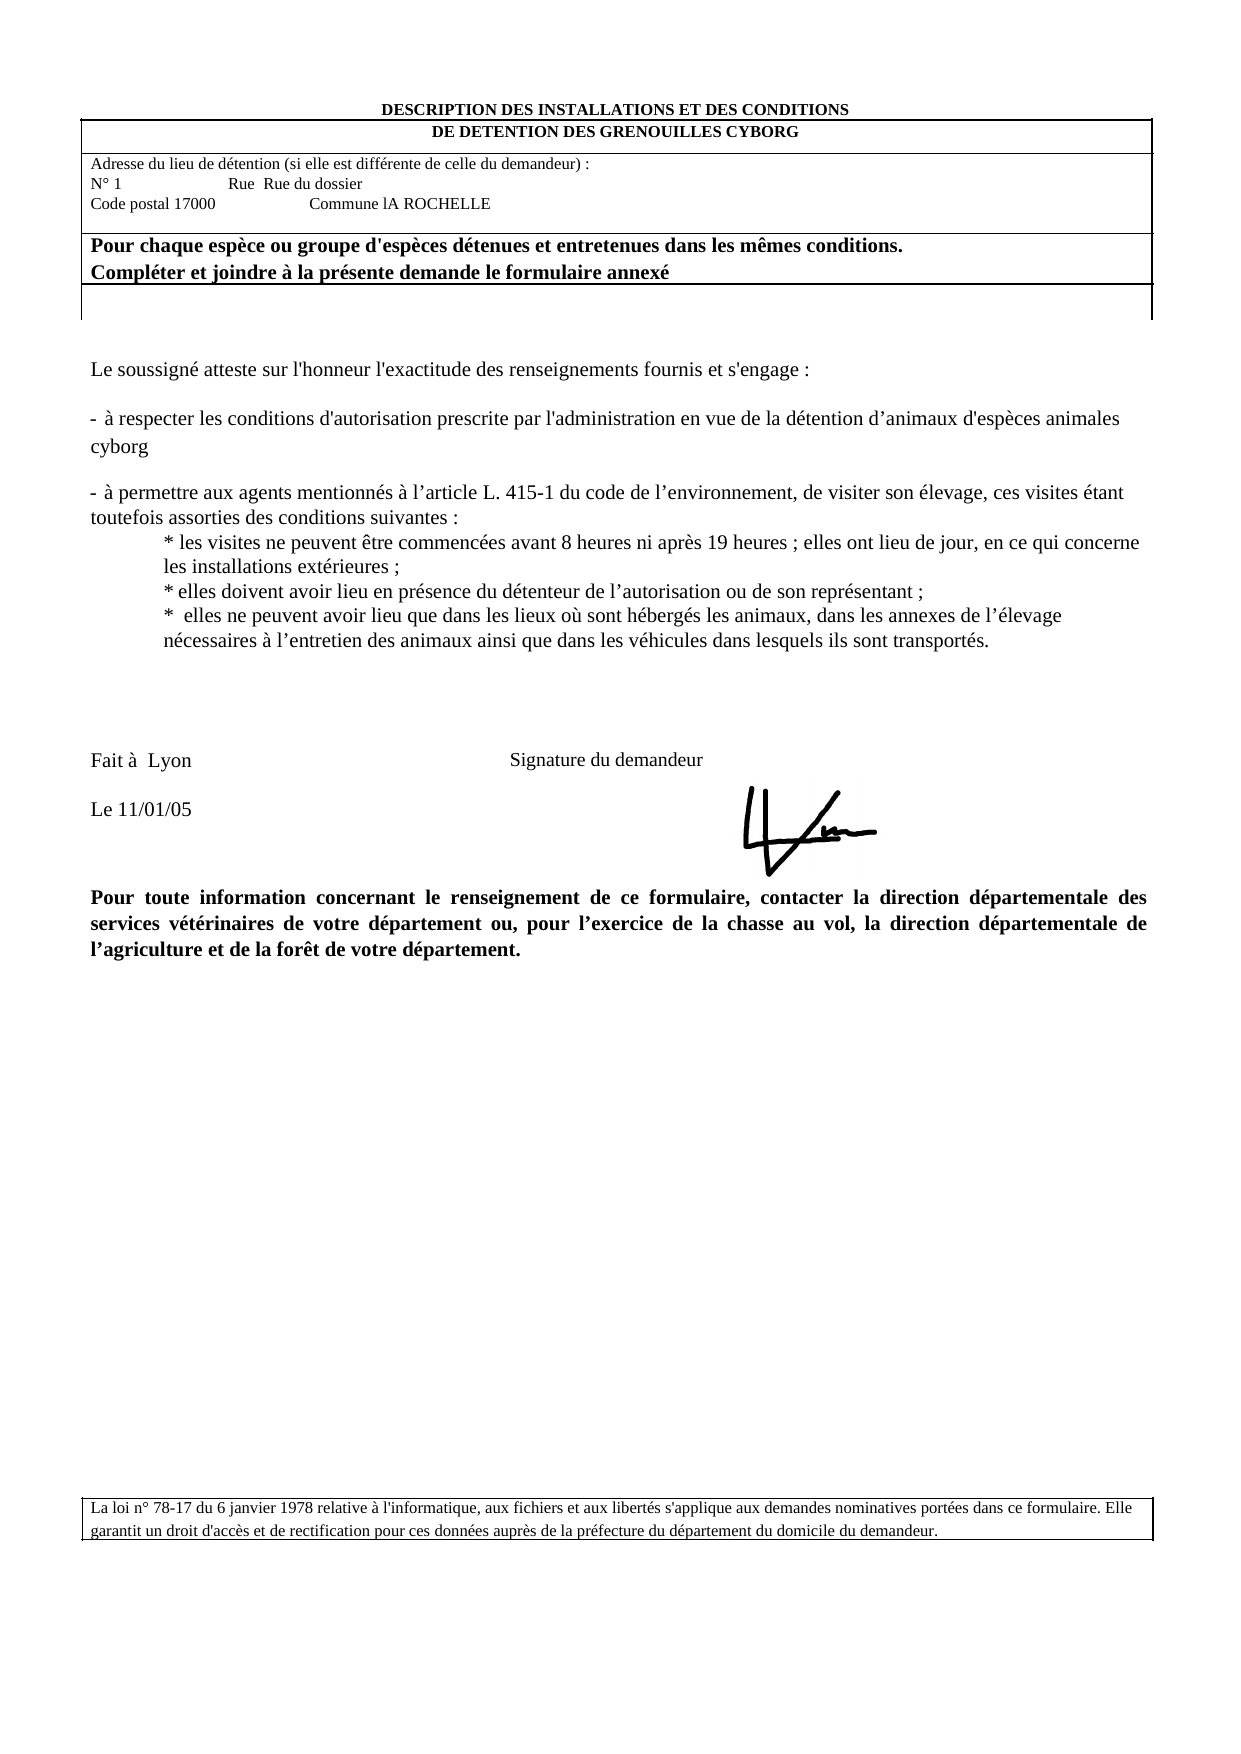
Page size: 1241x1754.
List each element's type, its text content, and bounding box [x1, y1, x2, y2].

text La loi n° 78-17 du 6 janvier 1978 relative à l'informatique, aux fichiers et aux libertés s'applique aux demandes nominatives portées dans ce formulaire. Elle garantit un droit d'accès et de rectification pour ces données auprès de la préfecture du département du domicile du demandeur. [90, 1499, 1140, 1539]
list à permettre aux agents mentionnés à l’article L. 415-1 du code de l’environnement, de visiter son élevage, ces visites étant toutefois assorties des conditions suivantes : [89, 479, 1140, 529]
text Fait à Lyon [90, 748, 466, 772]
text Pour chaque espèce ou groupe d'espèces détenues et entretenues dans les mêmes conditions. [90, 234, 1148, 257]
list à respecter les conditions d'autorisation prescrite par l'administration en vue de la détention d’animaux d'espèces animales cyborg [89, 406, 1140, 458]
text Compléter et joindre à la présente demande le formulaire annexé [90, 260, 1148, 283]
text Adresse du lieu de détention (si elle est différente de celle du demandeur) : [90, 154, 1148, 173]
text Le soussigné atteste sur l'honneur l'exactitude des renseignements fournis et s'engage : [90, 357, 1148, 381]
text [890, 797, 1148, 821]
list elles ne peuvent avoir lieu que dans les lieux où sont hébergés les animaux, dans les annexes de l’élevage nécessaires à l’entretien des animaux ainsi que dans les véhicules dans lesquels ils sont transportés. [163, 603, 1140, 652]
text N° 1 Rue Rue du dossier [90, 174, 1148, 193]
text DE DETENTION DES GRENOUILLES CYBORG [89, 122, 1141, 141]
list les visites ne peuvent être commencées avant 8 heures ni après 19 heures ; elles ont lieu de jour, en ce qui concerne les installations extérieures ; [163, 530, 1140, 578]
list elles doivent avoir lieu en présence du détenteur de l’autorisation ou de son représentant ; [163, 579, 1148, 603]
text Le 11/01/05 [90, 797, 725, 821]
text Code postal 17000 Commune lA ROCHELLE [90, 193, 1148, 213]
text Signature du demandeur [509, 748, 1148, 771]
text Pour toute information concernant le renseignement de ce formulaire, contacter la direction départementale des services vétérinaires de votre département ou, pour l’exercice de la chasse au vol, la direction départementale de l’agriculture et de la forêt de votre département. [90, 885, 1148, 961]
text DESCRIPTION DES INSTALLATIONS ET DES CONDITIONS [89, 100, 1141, 119]
picture [725, 775, 890, 878]
